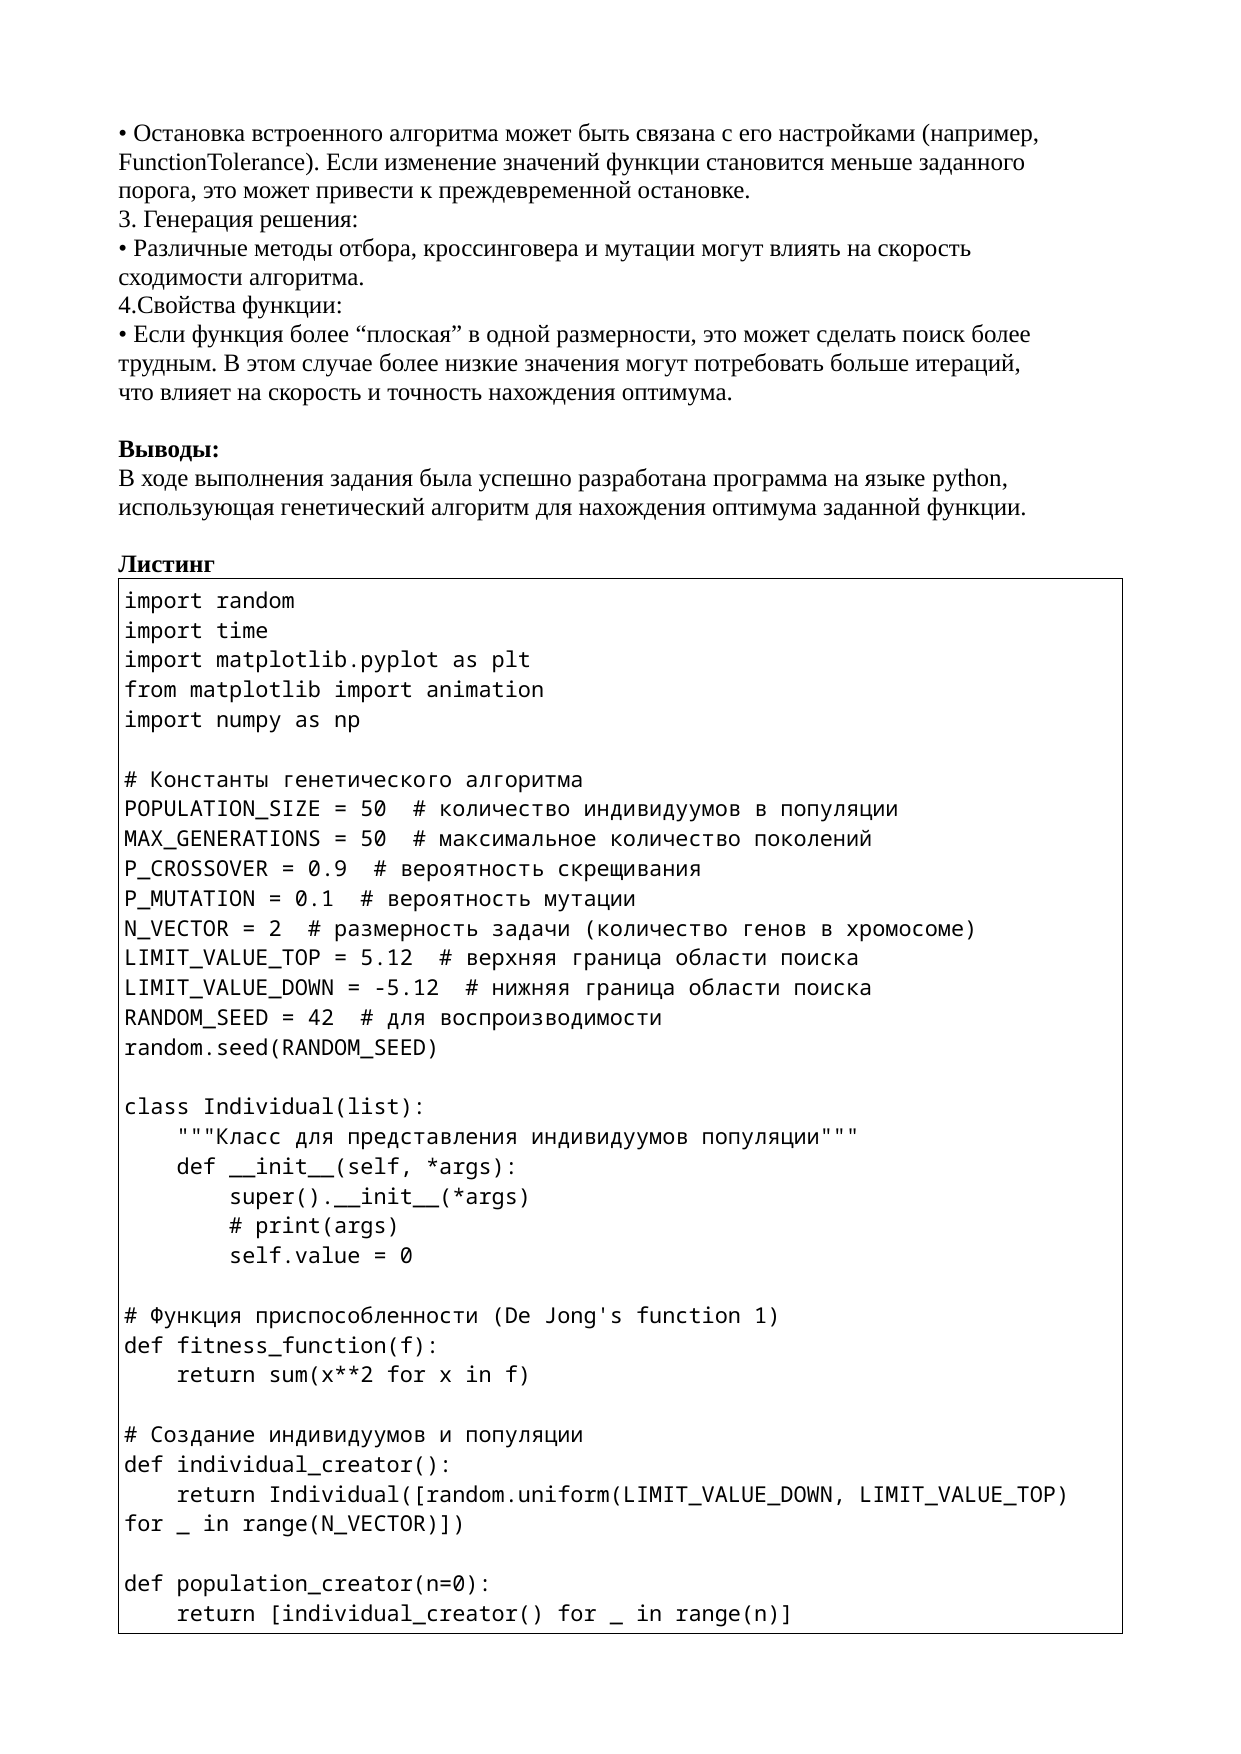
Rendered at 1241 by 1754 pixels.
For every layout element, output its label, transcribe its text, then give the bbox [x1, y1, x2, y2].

text сходимости алгоритма. [118, 262, 1122, 291]
text 4.Свойства функции: [118, 291, 1122, 319]
text • Различные методы отбора, кроссинговера и мутации могут влиять на скорость [118, 233, 1122, 262]
text 3. Генерация решения: [118, 204, 1122, 233]
text трудным. В этом случае более низкие значения могут потребовать больше итераций, [118, 348, 1122, 377]
text Выводы: [118, 434, 1122, 463]
text использующая генетический алгоритм для нахождения оптимума заданной функции. [118, 492, 1122, 521]
text FunctionTolerance). Если изменение значений функции становится меньше заданного [118, 147, 1122, 176]
text • Если функция более “плоская” в одной размерности, это может сделать поиск более [118, 319, 1122, 348]
text что влияет на скорость и точность нахождения оптимума. [118, 377, 1122, 406]
text порога, это может привести к преждевременной остановке. [118, 176, 1122, 204]
text В ходе выполнения задания была успешно разработана программа на языке python, [118, 463, 1122, 492]
table_header import random import time import matplotlib.pyplot as plt from matplotlib import animation import numpy as np # Константы генетического алгоритма POPULATION_SIZE = 50 # количество индивидуумов в популяции MAX_GENERATIONS = 50 # максимальное количество поколений P_CROSSOVER = 0.9 # вероятность скрещивания P_MUTATION = 0.1 # вероятность мутации N_VECTOR = 2 # размерность задачи (количество генов в хромосоме) LIMIT_VALUE_TOP = 5.12 # верхняя граница области поиска LIMIT_VALUE_DOWN = -5.12 # нижняя граница области поиска RANDOM_SEED = 42 # для воспроизводимости random.seed(RANDOM_SEED) class Individual(list): """Класс для представления индивидуумов популяции""" def __init__(self, *args): super().__init__(*args) # print(args) self.value = 0 # Функция приспособленности (De Jong's function 1) def fitness_function(f): return sum(x**2 for x in f) # Создание индивидуумов и популяции def individual_creator(): return Individual([random.uniform(LIMIT_VALUE_DOWN, LIMIT_VALUE_TOP) for _ in range(N_VECTOR)]) def population_creator(n=0): return [individual_creator() for _ in range(n)] [119, 579, 1122, 1633]
text Листинг [118, 549, 1122, 578]
text • Остановка встроенного алгоритма может быть связана с его настройками (например, [118, 118, 1122, 147]
